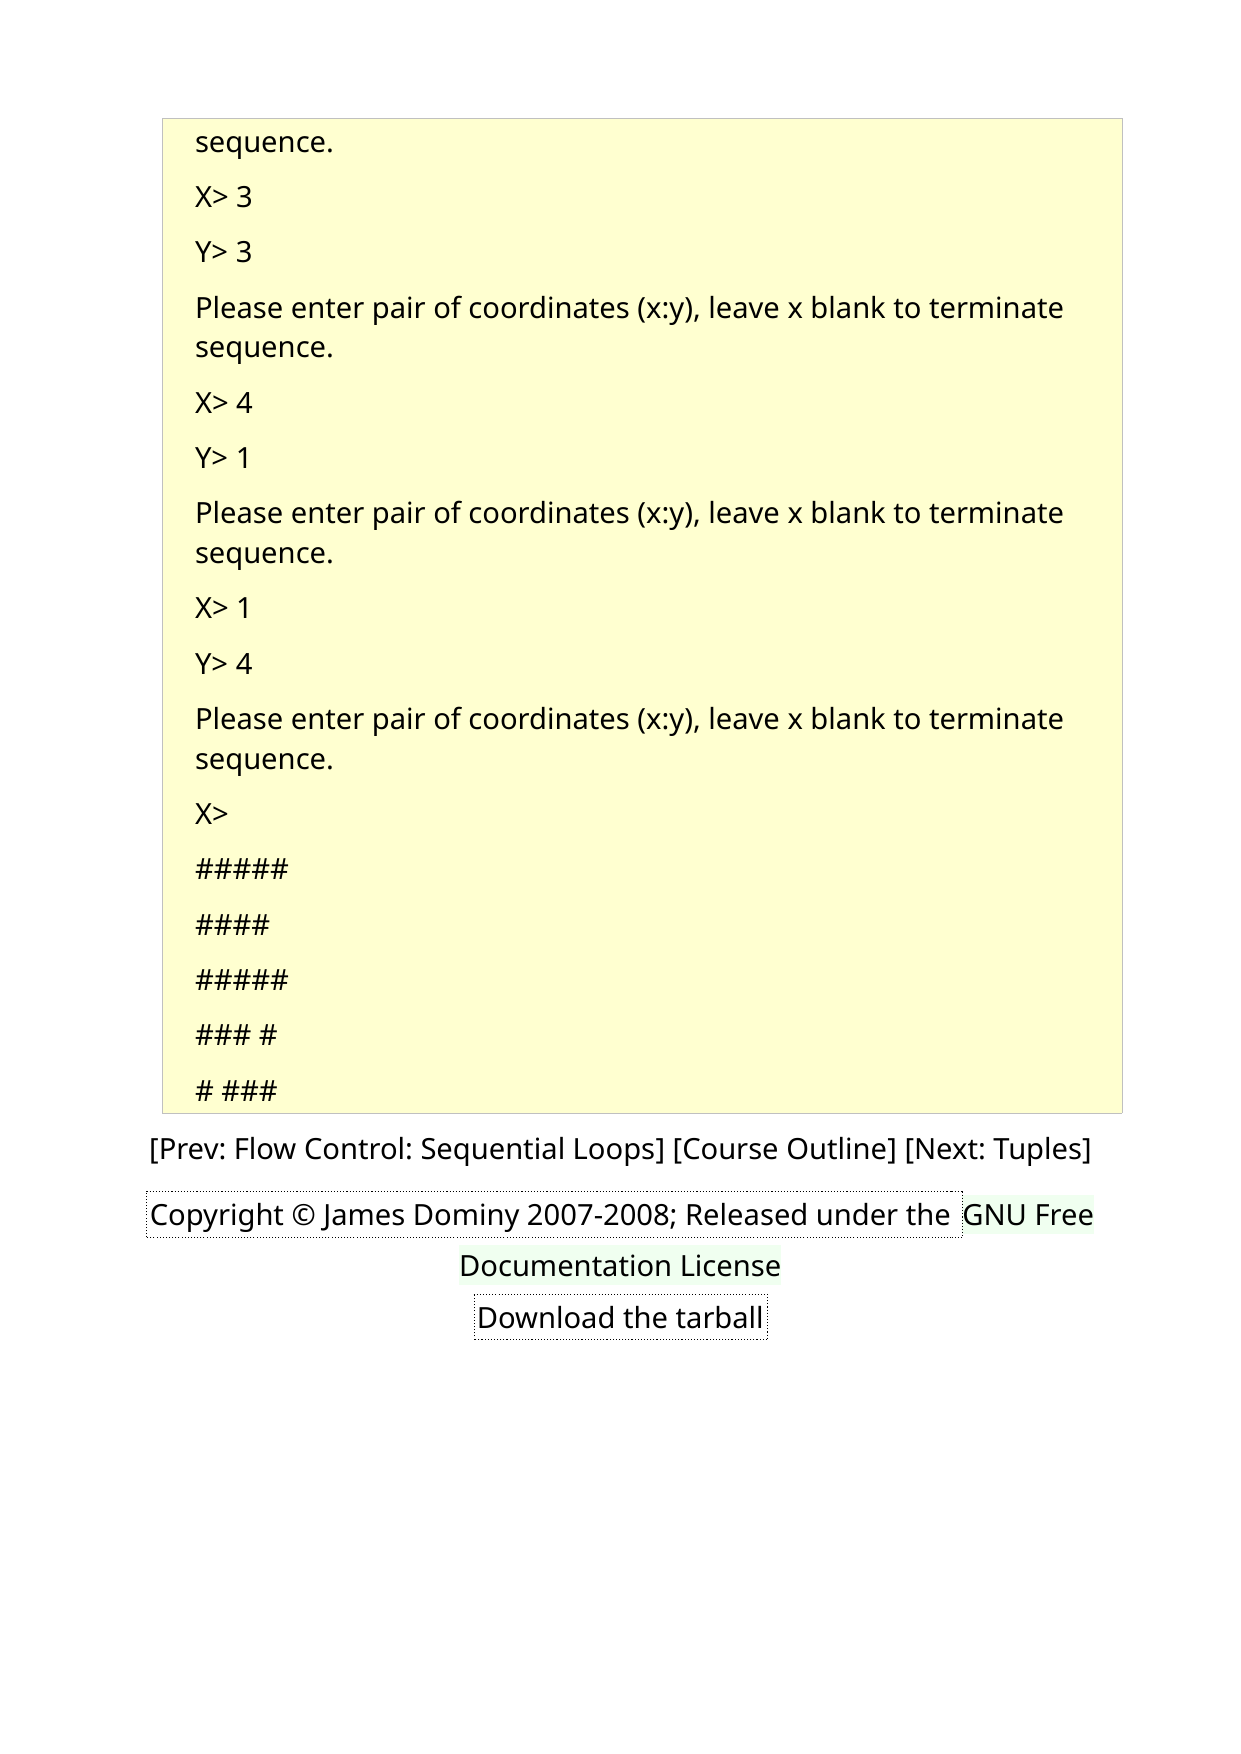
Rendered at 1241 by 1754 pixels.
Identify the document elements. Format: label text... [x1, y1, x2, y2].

list # ### [163, 1067, 1122, 1113]
list X> 1 [163, 585, 1122, 627]
list ##### [163, 956, 1122, 999]
list ### # [163, 1012, 1122, 1054]
list ##### [163, 846, 1122, 888]
list X> [163, 790, 1122, 833]
text Copyright © James Dominy 2007-2008; Released under the GNU Free Documentation License Download the tarball [118, 1191, 1122, 1339]
list Please enter pair of coordinates (x:y), leave x blank to terminate sequence. [163, 284, 1122, 366]
list #### [163, 901, 1122, 944]
text [Prev: Flow Control: Sequential Loops] [Course Outline] [Next: Tuples] [118, 1128, 1122, 1168]
list Y> 4 [163, 640, 1122, 683]
list Please enter pair of coordinates (x:y), leave x blank to terminate sequence. [163, 490, 1122, 572]
list X> 4 [163, 379, 1122, 422]
list Y> 3 [163, 229, 1122, 271]
list sequence. [163, 119, 1122, 161]
list Y> 1 [163, 434, 1122, 477]
list Please enter pair of coordinates (x:y), leave x blank to terminate sequence. [163, 695, 1122, 778]
list X> 3 [163, 173, 1122, 216]
